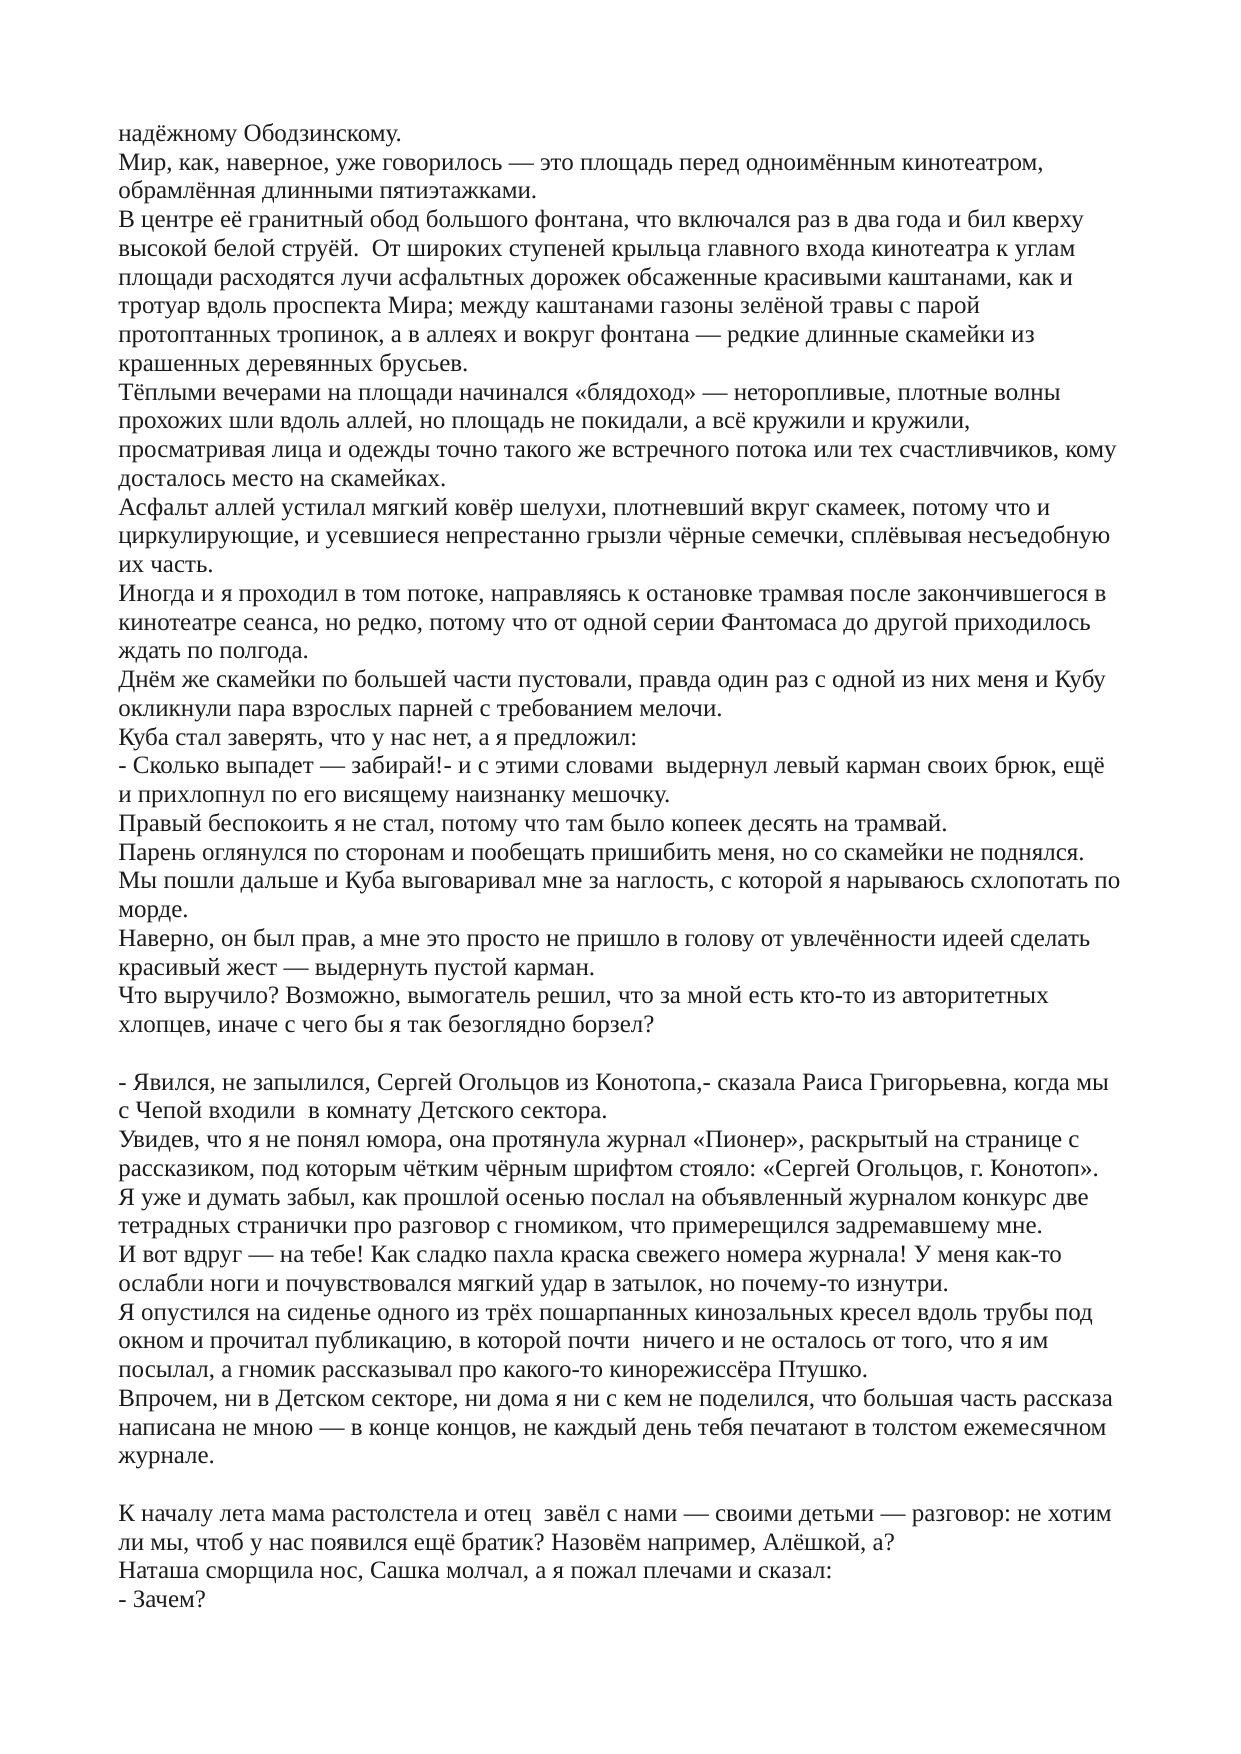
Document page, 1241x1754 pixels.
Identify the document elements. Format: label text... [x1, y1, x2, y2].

text Правый беспокоить я не стал, потому что там было копеек десять на трамвай. [118, 808, 1122, 837]
text Что выручило? Возможно, вымогатель решил, что за мной есть кто-то из авторитетных хлопцев, иначе с чего бы я так безоглядно борзел? [118, 981, 1122, 1038]
text Я уже и думать забыл, как прошлой осенью послал на объявленный журналом конкурс две тетрадных странички про разговор с гномиком, что примерещился задремавшему мне. [118, 1182, 1122, 1239]
text - Зачем? [118, 1584, 1122, 1613]
text Тёплыми вечерами на площади начинался «блядоход» — неторопливые, плотные волны прохожих шли вдоль аллей, но площадь не покидали, а всё кружили и кружили, просматривая лица и одежды точно такого же встречного потока или тех счастливчиков, кому досталось место на скамейках. [118, 377, 1122, 492]
text Днём же скамейки по большей части пустовали, правда один раз с одной из них меня и Кубу окликнули пара взрослых парней с требованием мелочи. [118, 664, 1122, 722]
text Наверно, он был прав, а мне это просто не пришло в голову от увлечённости идеей сделать красивый жест — выдернуть пустой карман. [118, 923, 1122, 981]
text Иногда и я проходил в том потоке, направляясь к остановке трамвая после закончившегося в кинотеатре сеанса, но редко, потому что от одной серии Фантомаса до другой приходилось ждать по полгода. [118, 578, 1122, 664]
text надёжному Ободзинскому. [118, 118, 1122, 147]
text Мир, как, наверное, уже говорилось — это площадь перед одноимённым кинотеатром, обрамлённая длинными пятиэтажками. [118, 147, 1122, 204]
text - Сколько выпадет — забирай!- и с этими словами выдернул левый карман своих брюк, ещё и прихлопнул по его висящему наизнанку мешочку. [118, 751, 1122, 808]
text Увидев, что я не понял юмора, она протянула журнал «Пионер», раскрытый на странице с рассказиком, под которым чётким чёрным шрифтом стояло: «Сергей Огольцов, г. Конотоп». [118, 1124, 1122, 1182]
text Впрочем, ни в Детском секторе, ни дома я ни с кем не поделился, что большая часть рассказа написана не мною — в конце концов, не каждый день тебя печатают в толстом ежемесячном журнале. [118, 1383, 1122, 1469]
text Куба стал заверять, что у нас нет, а я предложил: [118, 722, 1122, 751]
text И вот вдруг — на тебе! Как сладко пахла краска свежего номера журнала! У меня как-то ослабли ноги и почувствовался мягкий удар в затылок, но почему-то изнутри. [118, 1239, 1122, 1297]
text Парень оглянулся по сторонам и пообещать пришибить меня, но со скамейки не поднялся. [118, 837, 1122, 866]
text Наташа сморщила нос, Сашка молчал, а я пожал плечами и сказал: [118, 1556, 1122, 1584]
text - Явился, не запылился, Сергей Огольцов из Конотопа,- сказала Раиса Григорьевна, когда мы с Чепой входили в комнату Детского сектора. [118, 1067, 1122, 1124]
text В центре её гранитный обод большого фонтана, что включался раз в два года и бил кверху высокой белой струёй. От широких ступеней крыльца главного входа кинотеатра к углам площади расходятся лучи асфальтных дорожек обсаженные красивыми каштанами, как и тротуар вдоль проспекта Мира; между каштанами газоны зелёной травы с парой протоптанных тропинок, а в аллеях и вокруг фонтана — редкие длинные скамейки из крашенных деревянных брусьев. [118, 204, 1122, 377]
text Асфальт аллей устилал мягкий ковёр шелухи, плотневший вкруг скамеек, потому что и циркулирующие, и усевшиеся непрестанно грызли чёрные семечки, сплёвывая несъедобную их часть. [118, 492, 1122, 578]
text К началу лета мама растолстела и отец завёл с нами — своими детьми — разговор: не хотим ли мы, чтоб у нас появился ещё братик? Назовём например, Алёшкой, а? [118, 1498, 1122, 1556]
text Я опустился на сиденье одного из трёх пошарпанных кинозальных кресел вдоль трубы под окном и прочитал публикацию, в которой почти ничего и не осталось от того, что я им посылал, а гномик рассказывал про какого-то кинорежиссёра Птушко. [118, 1297, 1122, 1383]
text Мы пошли дальше и Куба выговаривал мне за наглость, с которой я нарываюсь схлопотать по морде. [118, 866, 1122, 923]
